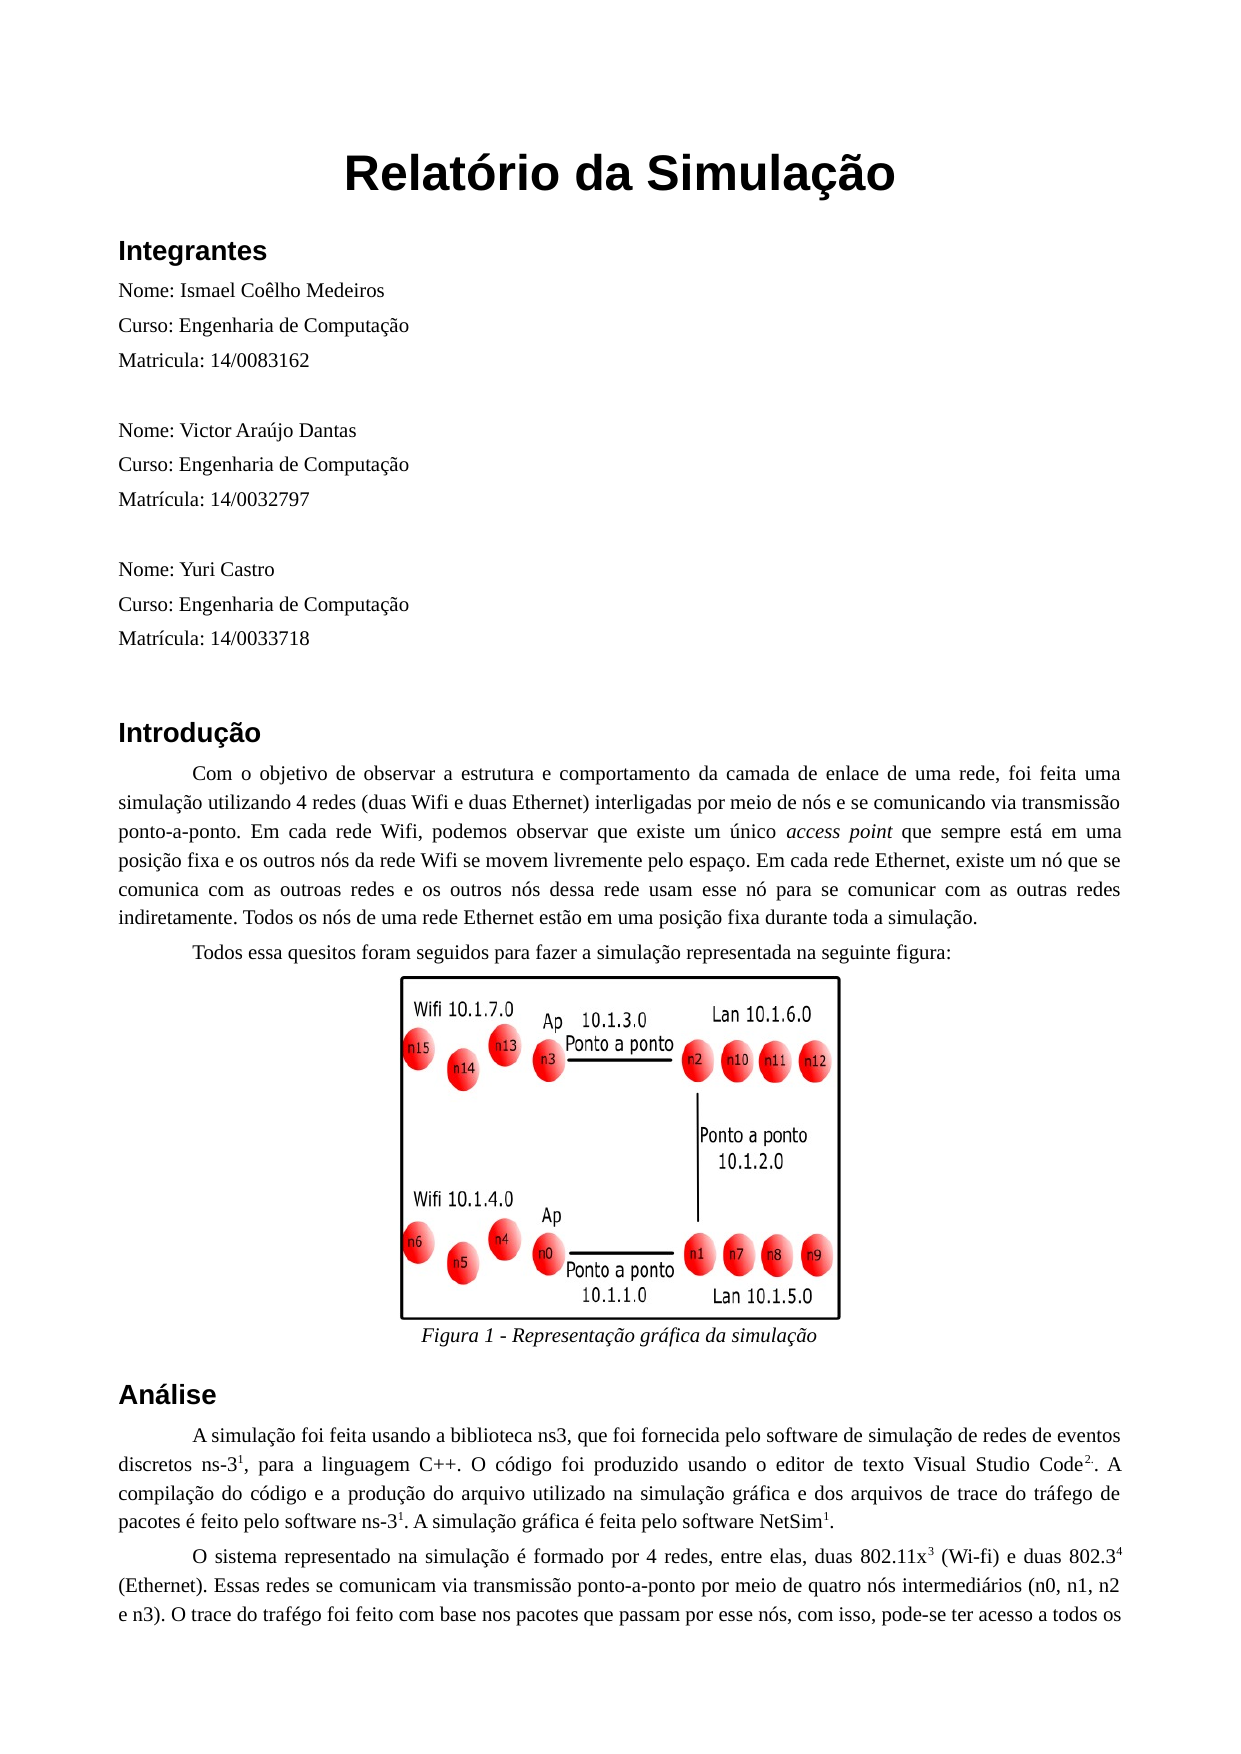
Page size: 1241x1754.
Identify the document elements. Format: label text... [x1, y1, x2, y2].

text Matricula: 14/0083162 [118, 348, 1122, 372]
text Nome: Ismael Coêlho Medeiros [118, 278, 1122, 302]
subtitle Análise [118, 1378, 1122, 1410]
text A simulação foi feita usando a biblioteca ns3, que foi fornecida pelo software de simulação de redes de eventos discretos ns-31, para a linguagem C++. O código foi produzido usando o editor de texto Visual Studio Code2.. A compilação do código e a produção do arquivo utilizado na simulação gráfica e dos arquivos de trace do tráfego de pacotes é feito pelo software ns-31. A simulação gráfica é feita pelo software NetSim1. [118, 1423, 1122, 1533]
text Nome: Victor Araújo Dantas [118, 417, 1122, 442]
text Matrícula: 14/0033718 [118, 626, 1122, 650]
title Relatório da Simulação [118, 143, 1122, 201]
text O sistema representado na simulação é formado por 4 redes, entre elas, duas 802.11x3 (Wi-fi) e duas 802.34 (Ethernet). Essas redes se comunicam via transmissão ponto-a-ponto por meio de quatro nós intermediários (n0, n1, n2 e n3). O trace do trafégo foi feito com base nos pacotes que passam por esse nós, com isso, pode-se ter acesso a todos os [118, 1544, 1122, 1626]
text Figura 1 - Representação gráfica da simulação [118, 1323, 1122, 1347]
text Curso: Engenharia de Computação [118, 452, 1122, 476]
subtitle Integrantes [118, 234, 1122, 266]
text Nome: Yuri Castro [118, 557, 1122, 581]
text Com o objetivo de observar a estrutura e comportamento da camada de enlace de uma rede, foi feita uma simulação utilizando 4 redes (duas Wifi e duas Ethernet) interligadas por meio de nós e se comunicando via transmissão ponto-a-ponto. Em cada rede Wifi, podemos observar que existe um único access point que sempre está em uma posição fixa e os outros nós da rede Wifi se movem livremente pelo espaço. Em cada rede Ethernet, existe um nó que se comunica com as outroas redes e os outros nós dessa rede usam esse nó para se comunicar com as outras redes indiretamente. Todos os nós de uma rede Ethernet estão em uma posição fixa durante toda a simulação. [118, 761, 1122, 929]
subtitle Introdução [118, 717, 1122, 748]
text Curso: Engenharia de Computação [118, 313, 1122, 337]
text Curso: Engenharia de Computação [118, 591, 1122, 616]
text Todos essa quesitos foram seguidos para fazer a simulação representada na seguinte figura: [118, 940, 1122, 964]
text Matrícula: 14/0032797 [118, 487, 1122, 511]
picture [398, 975, 842, 1320]
